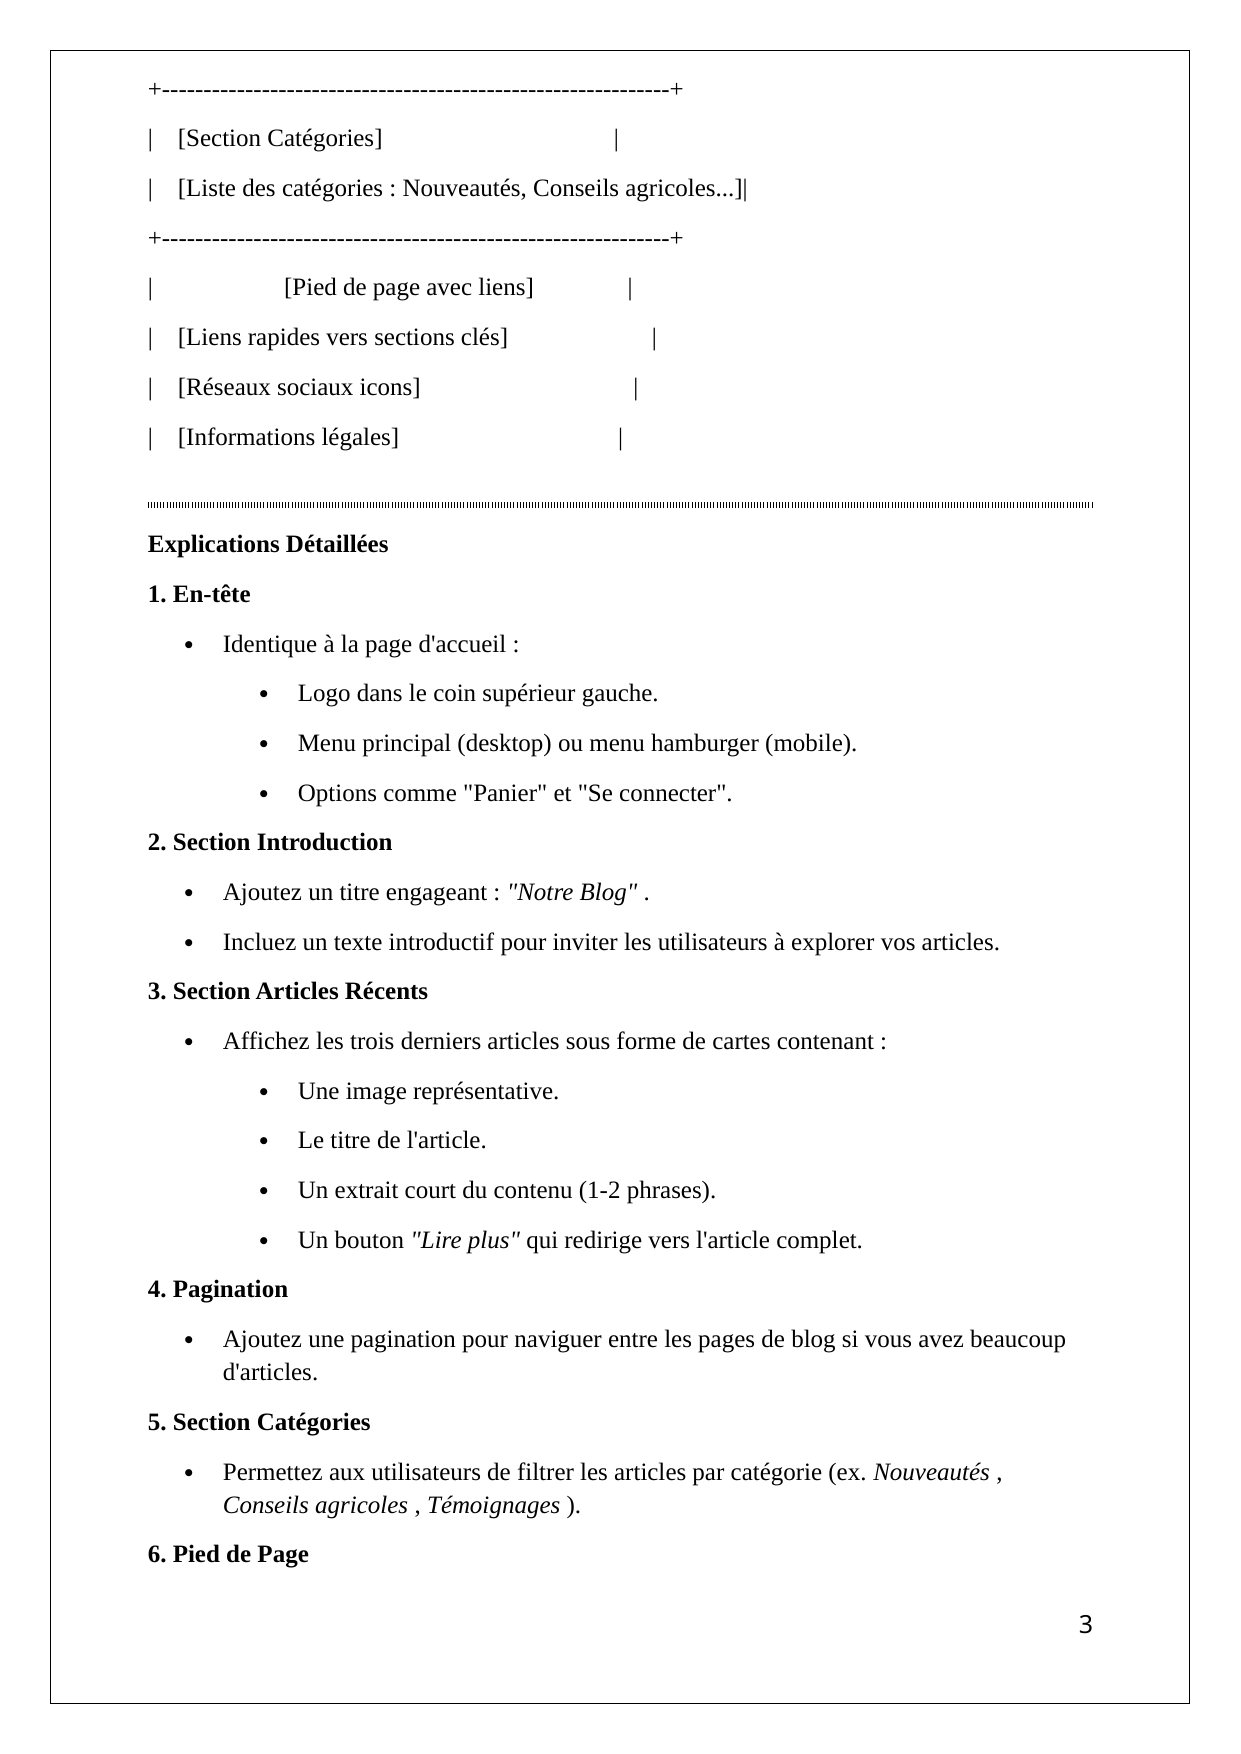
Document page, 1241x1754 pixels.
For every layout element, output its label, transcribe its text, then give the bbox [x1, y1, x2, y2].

text | [Liste des catégories : Nouveautés, Conseils agricoles...]| [148, 173, 1093, 202]
list Ajoutez un titre engageant : "Notre Blog" . [185, 877, 1093, 906]
text 6. Pied de Page [148, 1539, 1093, 1568]
text | [Réseaux sociaux icons] | [148, 372, 1093, 401]
list Identique à la page d'accueil : [185, 629, 1093, 657]
text +-------------------------------------------------------------+ [148, 74, 1093, 102]
text Explications Détaillées [148, 529, 1093, 558]
list Menu principal (desktop) ou menu hamburger (mobile). [260, 728, 1093, 757]
text 5. Section Catégories [148, 1407, 1093, 1436]
text | [Liens rapides vers sections clés] | [148, 322, 1093, 351]
text 4. Pagination [148, 1274, 1093, 1303]
list Affichez les trois derniers articles sous forme de cartes contenant : [185, 1026, 1093, 1055]
text 2. Section Introduction [148, 827, 1093, 856]
list Un extrait court du contenu (1-2 phrases). [260, 1175, 1093, 1204]
list Le titre de l'article. [260, 1126, 1093, 1154]
list Logo dans le coin supérieur gauche. [260, 678, 1093, 707]
list Options comme "Panier" et "Se connecter". [260, 778, 1093, 806]
text 3. Section Articles Récents [148, 976, 1093, 1005]
list Un bouton "Lire plus" qui redirige vers l'article complet. [260, 1225, 1093, 1254]
text | [Informations légales] | [148, 422, 1093, 450]
list Ajoutez une pagination pour naviguer entre les pages de blog si vous avez beaucoup d'articles. [185, 1324, 1093, 1386]
text | [Pied de page avec liens] | [148, 272, 1093, 301]
list Incluez un texte introductif pour inviter les utilisateurs à explorer vos articles. [185, 927, 1093, 956]
list Une image représentative. [260, 1076, 1093, 1104]
text | [Section Catégories] | [148, 123, 1093, 152]
text 1. En-tête [148, 579, 1093, 608]
text +-------------------------------------------------------------+ [148, 223, 1093, 252]
list Permettez aux utilisateurs de filtrer les articles par catégorie (ex. Nouveautés , Conseils agricoles , Témoignages ). [185, 1457, 1093, 1518]
